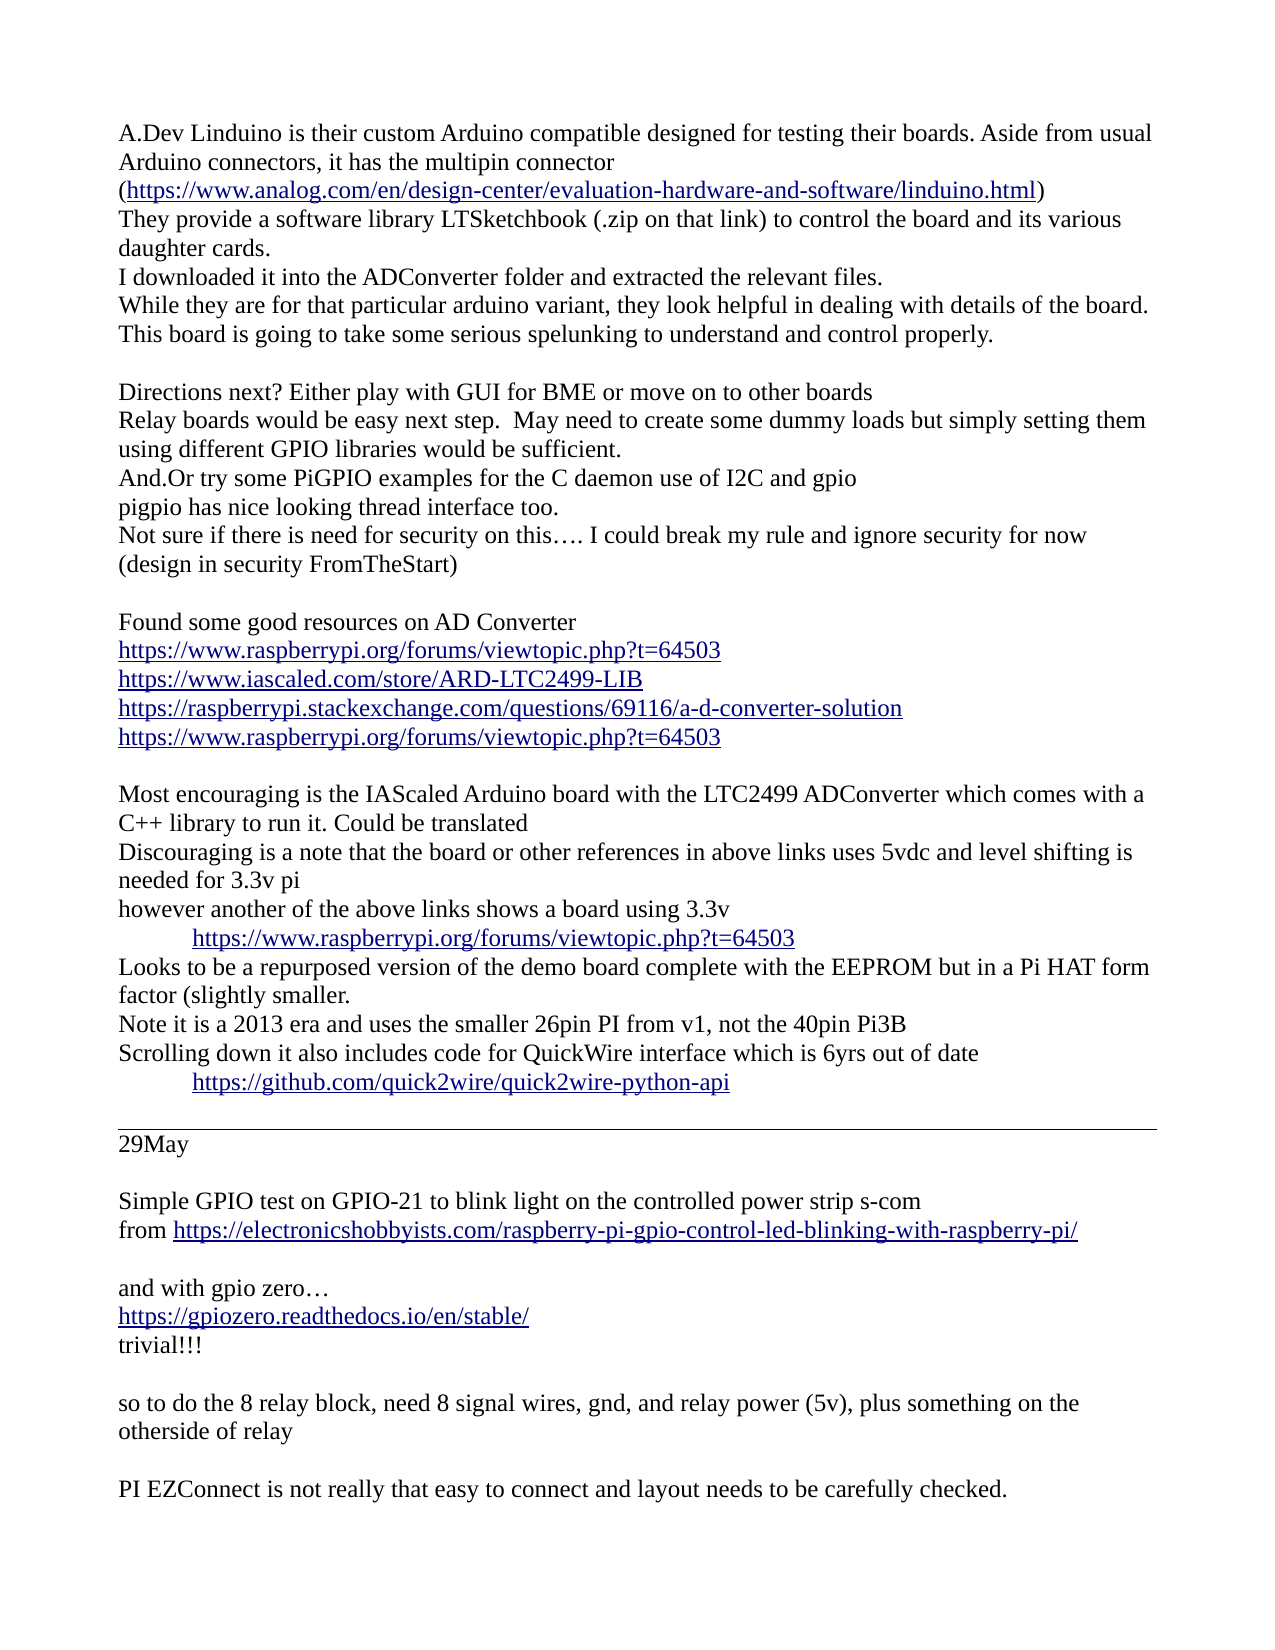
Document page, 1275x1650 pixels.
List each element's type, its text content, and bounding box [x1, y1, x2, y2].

text https://raspberrypi.stackexchange.com/questions/69116/a-d-converter-solution [118, 693, 1157, 722]
text Directions next? Either play with GUI for BME or move on to other boards [118, 377, 1157, 406]
text I downloaded it into the ADConverter folder and extracted the relevant files. [118, 262, 1157, 291]
text Not sure if there is need for security on this…. I could break my rule and ignore security for now (design in security FromTheStart) [118, 521, 1157, 578]
text Simple GPIO test on GPIO-21 to blink light on the controlled power strip s-com [118, 1186, 1157, 1215]
text https://www.raspberrypi.org/forums/viewtopic.php?t=64503 [118, 636, 1157, 664]
text Scrolling down it also includes code for QuickWire interface which is 6yrs out of date [118, 1038, 1157, 1067]
text They provide a software library LTSketchbook (.zip on that link) to control the board and its various daughter cards. [118, 204, 1157, 262]
text pigpio has nice looking thread interface too. [118, 492, 1157, 521]
text https://www.raspberrypi.org/forums/viewtopic.php?t=64503 [118, 923, 1157, 952]
text Discouraging is a note that the board or other references in above links uses 5vdc and level shifting is needed for 3.3v pi [118, 837, 1157, 894]
text This board is going to take some serious spelunking to understand and control properly. [118, 319, 1157, 348]
text Looks to be a repurposed version of the demo board complete with the EEPROM but in a Pi HAT form factor (slightly smaller. [118, 952, 1157, 1009]
text 29May [118, 1130, 1157, 1158]
text and with gpio zero… [118, 1273, 1157, 1301]
text https://www.iascaled.com/store/ARD-LTC2499-LIB [118, 664, 1157, 693]
text Note it is a 2013 era and uses the smaller 26pin PI from v1, not the 40pin Pi3B [118, 1009, 1157, 1038]
text so to do the 8 relay block, need 8 signal wires, gnd, and relay power (5v), plus something on the otherside of relay [118, 1388, 1157, 1445]
text https://github.com/quick2wire/quick2wire-python-api [118, 1067, 1157, 1096]
text trivial!!! [118, 1330, 1157, 1359]
text Relay boards would be easy next step. May need to create some dummy loads but simply setting them using different GPIO libraries would be sufficient. [118, 406, 1157, 463]
text A.Dev Linduino is their custom Arduino compatible designed for testing their boards. Aside from usual Arduino connectors, it has the multipin connector (https://www.analog.com/en/design-center/evaluation-hardware-and-software/linduino.html) [118, 118, 1157, 204]
text https://www.raspberrypi.org/forums/viewtopic.php?t=64503 [118, 722, 1157, 751]
text https://gpiozero.readthedocs.io/en/stable/ [118, 1301, 1157, 1330]
text from https://electronicshobbyists.com/raspberry-pi-gpio-control-led-blinking-with-raspberry-pi/ [118, 1215, 1157, 1244]
text Most encouraging is the IAScaled Arduino board with the LTC2499 ADConverter which comes with a C++ library to run it. Could be translated [118, 779, 1157, 837]
text And.Or try some PiGPIO examples for the C daemon use of I2C and gpio [118, 463, 1157, 492]
text While they are for that particular arduino variant, they look helpful in dealing with details of the board. [118, 291, 1157, 319]
text PI EZConnect is not really that easy to connect and layout needs to be carefully checked. [118, 1474, 1157, 1503]
text however another of the above links shows a board using 3.3v [118, 894, 1157, 923]
text Found some good resources on AD Converter [118, 607, 1157, 636]
